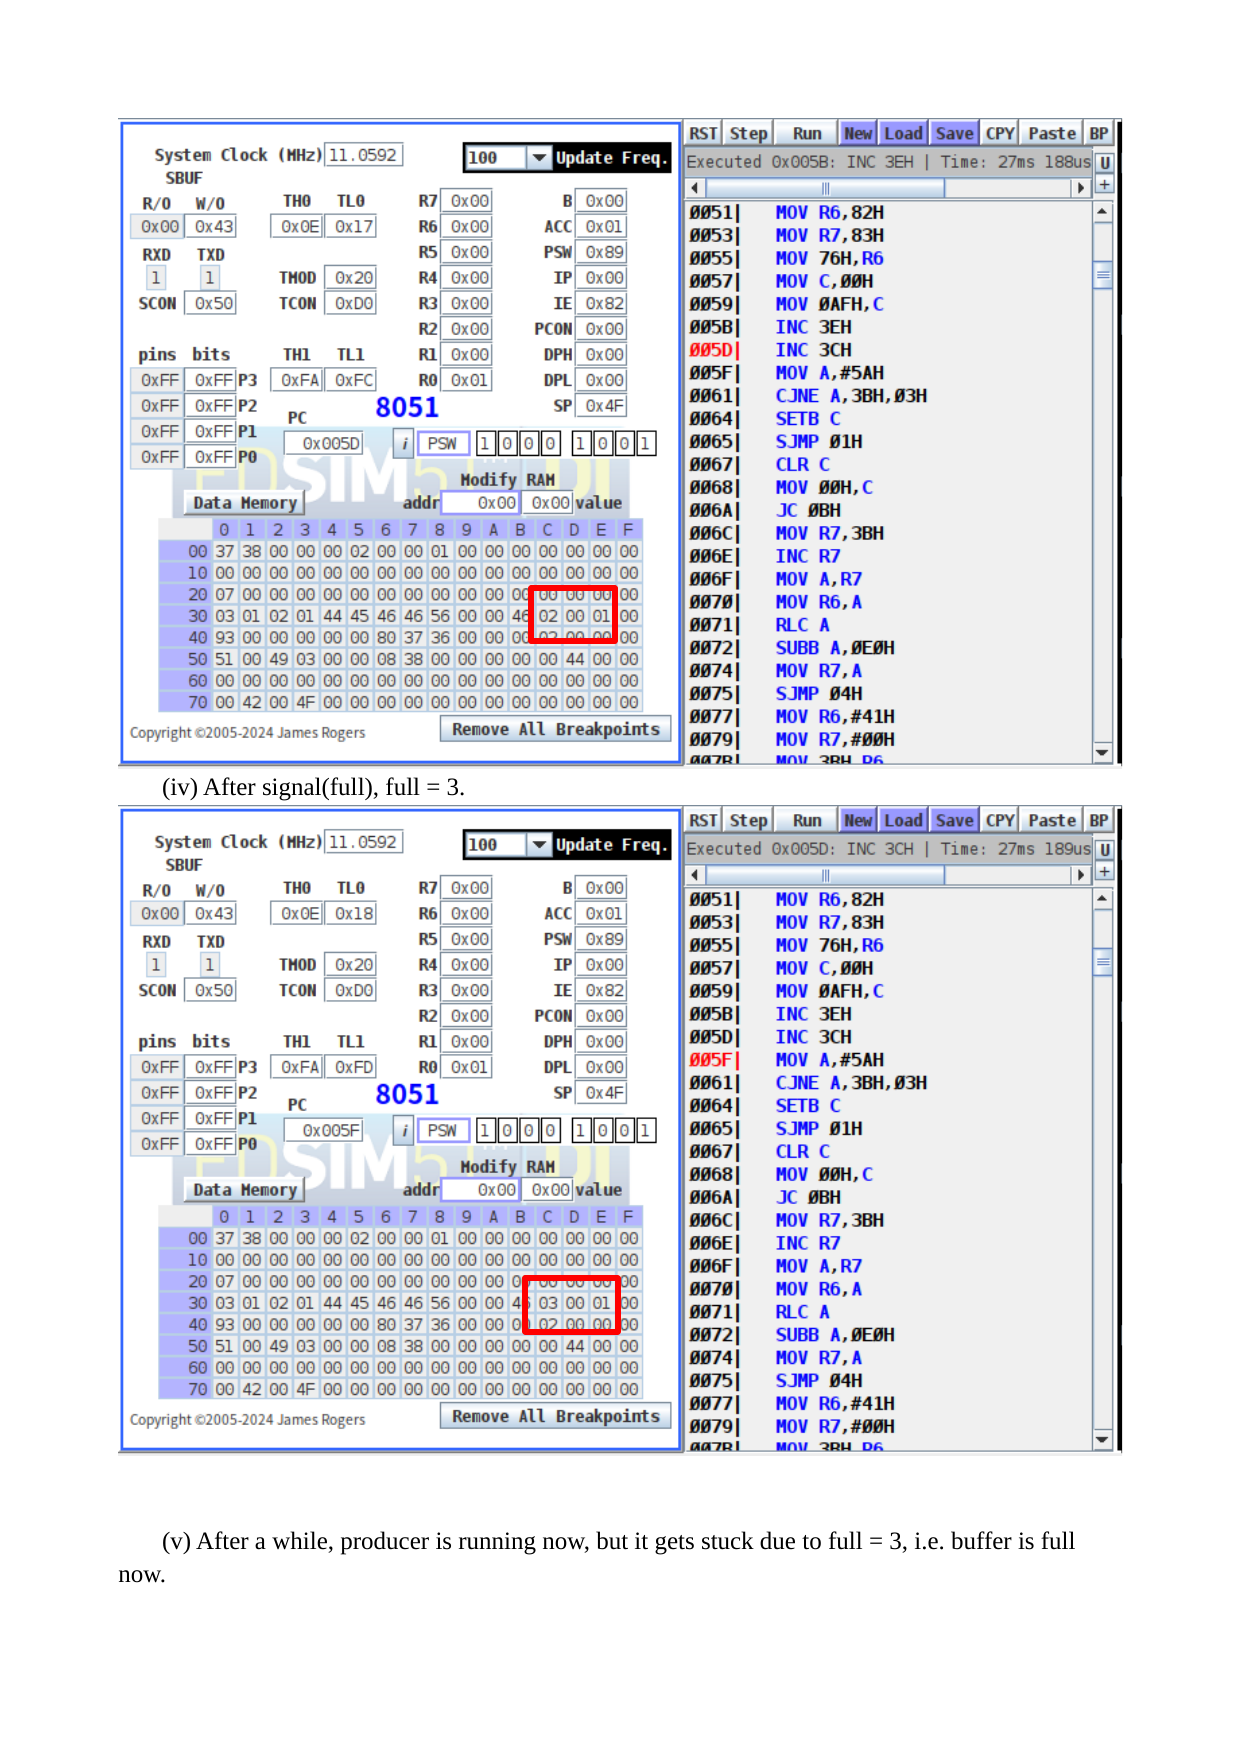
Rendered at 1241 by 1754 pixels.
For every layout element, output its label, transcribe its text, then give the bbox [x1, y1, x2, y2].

picture [118, 118, 1123, 769]
picture [118, 805, 1123, 1456]
text (v) After a while, producer is running now, but it gets stuck due to full = 3, i.e. buffer is full now. [118, 1526, 1122, 1587]
text (iv) After signal(full), full = 3. [118, 769, 1122, 801]
